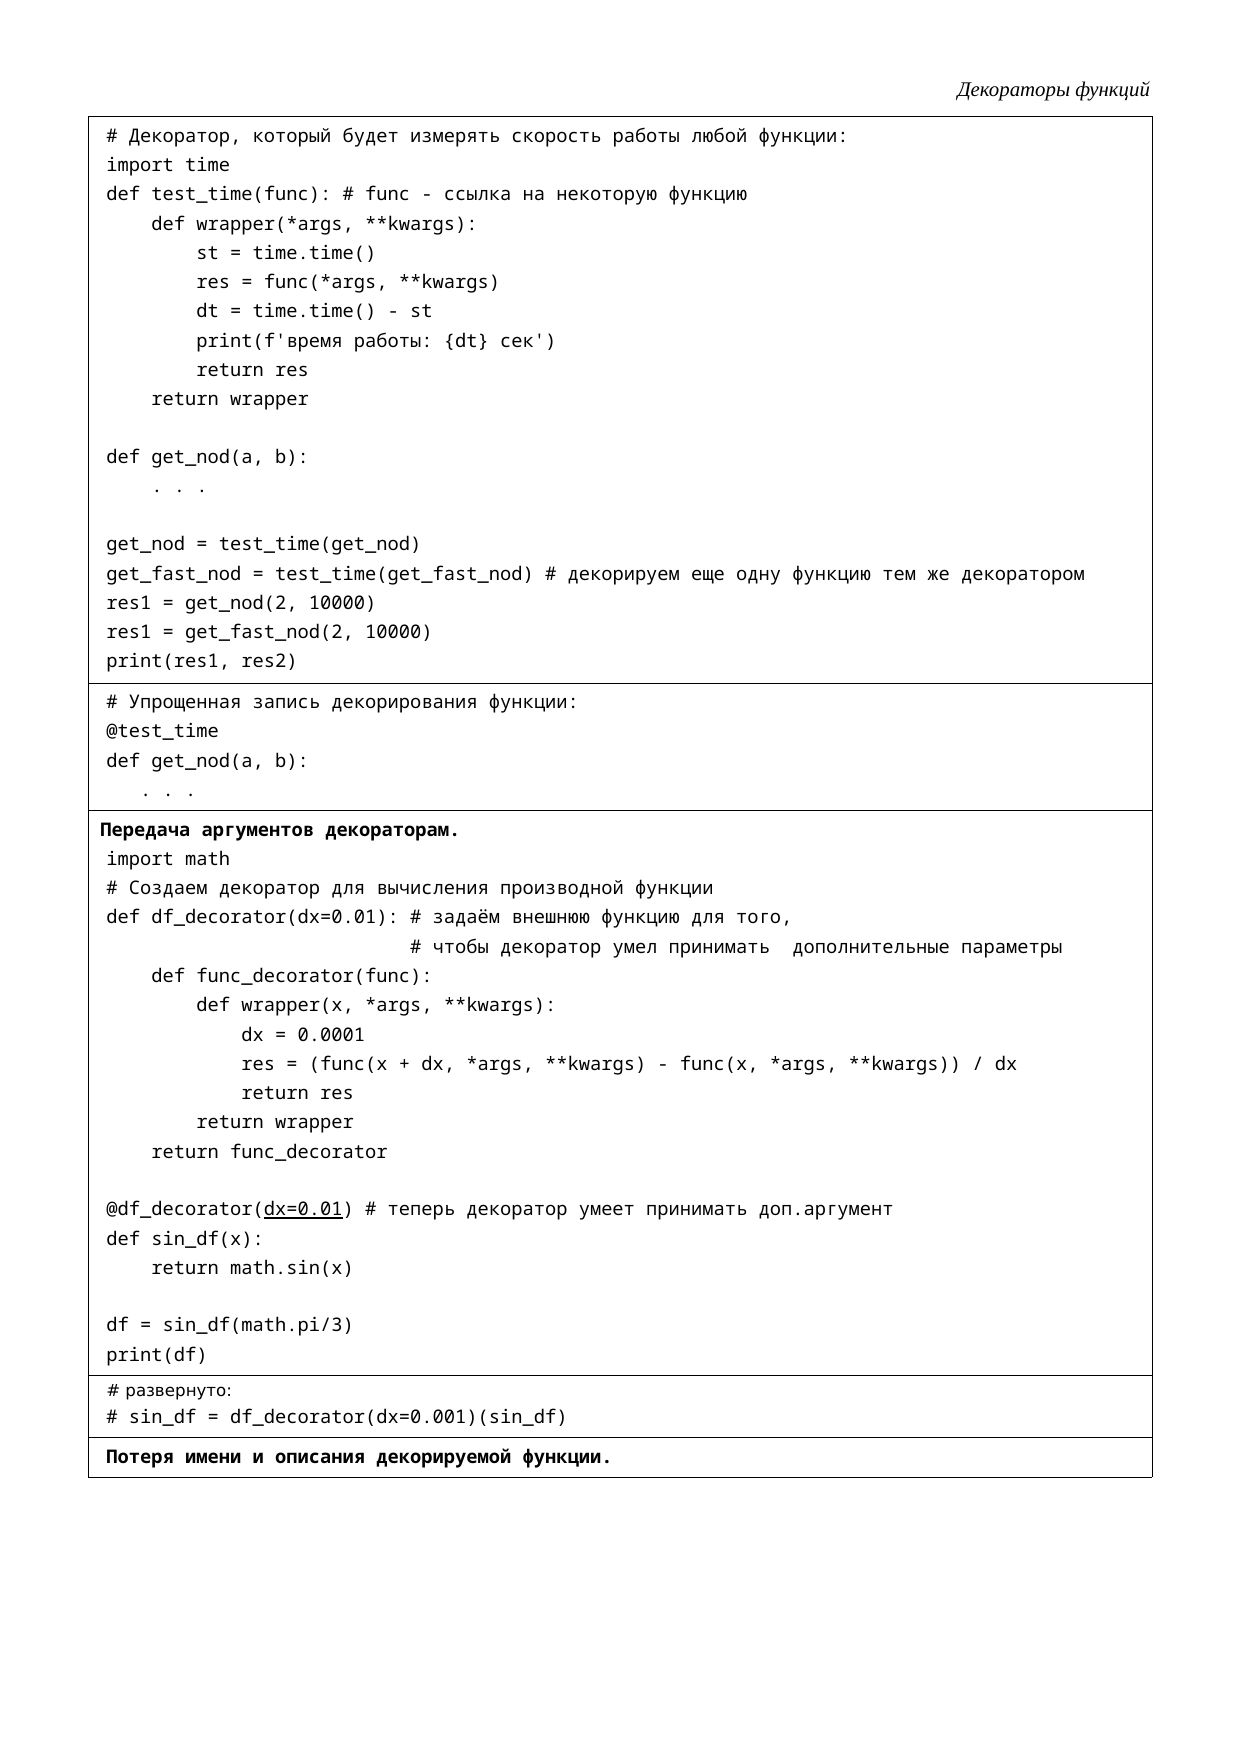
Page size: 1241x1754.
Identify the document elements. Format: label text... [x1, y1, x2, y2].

table_cell # развернуто: # sin_df = df_decorator(dx=0.001)(sin_df) [89, 1376, 1152, 1437]
table_cell Потеря имени и описания декорируемой функции. [89, 1438, 1152, 1477]
table_cell # Упрощенная запись декорирования функции: @test_time def get_nod(a, b): . . . [89, 684, 1152, 810]
table_cell Передача аргументов декораторам. import math # Создаем декоратор для вычисления производной функции def df_decorator(dx=0.01): # задаём внешнюю функцию для того, # чтобы декоратор умел принимать дополнительные параметры def func_decorator(func): def wrapper(x, *args, **kwargs): dx = 0.0001 res = (func(x + dx, *args, **kwargs) - func(x, *args, **kwargs)) / dx return res return wrapper return func_decorator @df_decorator(dx=0.01) # теперь декоратор умеет принимать доп.аргумент def sin_df(x): return math.sin(x) df = sin_df(math.pi/3) print(df) [89, 811, 1152, 1375]
table_cell # Декоратор, который будет измерять скорость работы любой функции: import time def test_time(func): # func - ссылка на некоторую функцию def wrapper(*args, **kwargs): st = time.time() res = func(*args, **kwargs) dt = time.time() - st print(f'время работы: {dt} сек') return res return wrapper def get_nod(a, b): . . . get_nod = test_time(get_nod) get_fast_nod = test_time(get_fast_nod) # декорируем еще одну функцию тем же декоратором res1 = get_nod(2, 10000) res1 = get_fast_nod(2, 10000) print(res1, res2) [89, 117, 1152, 682]
